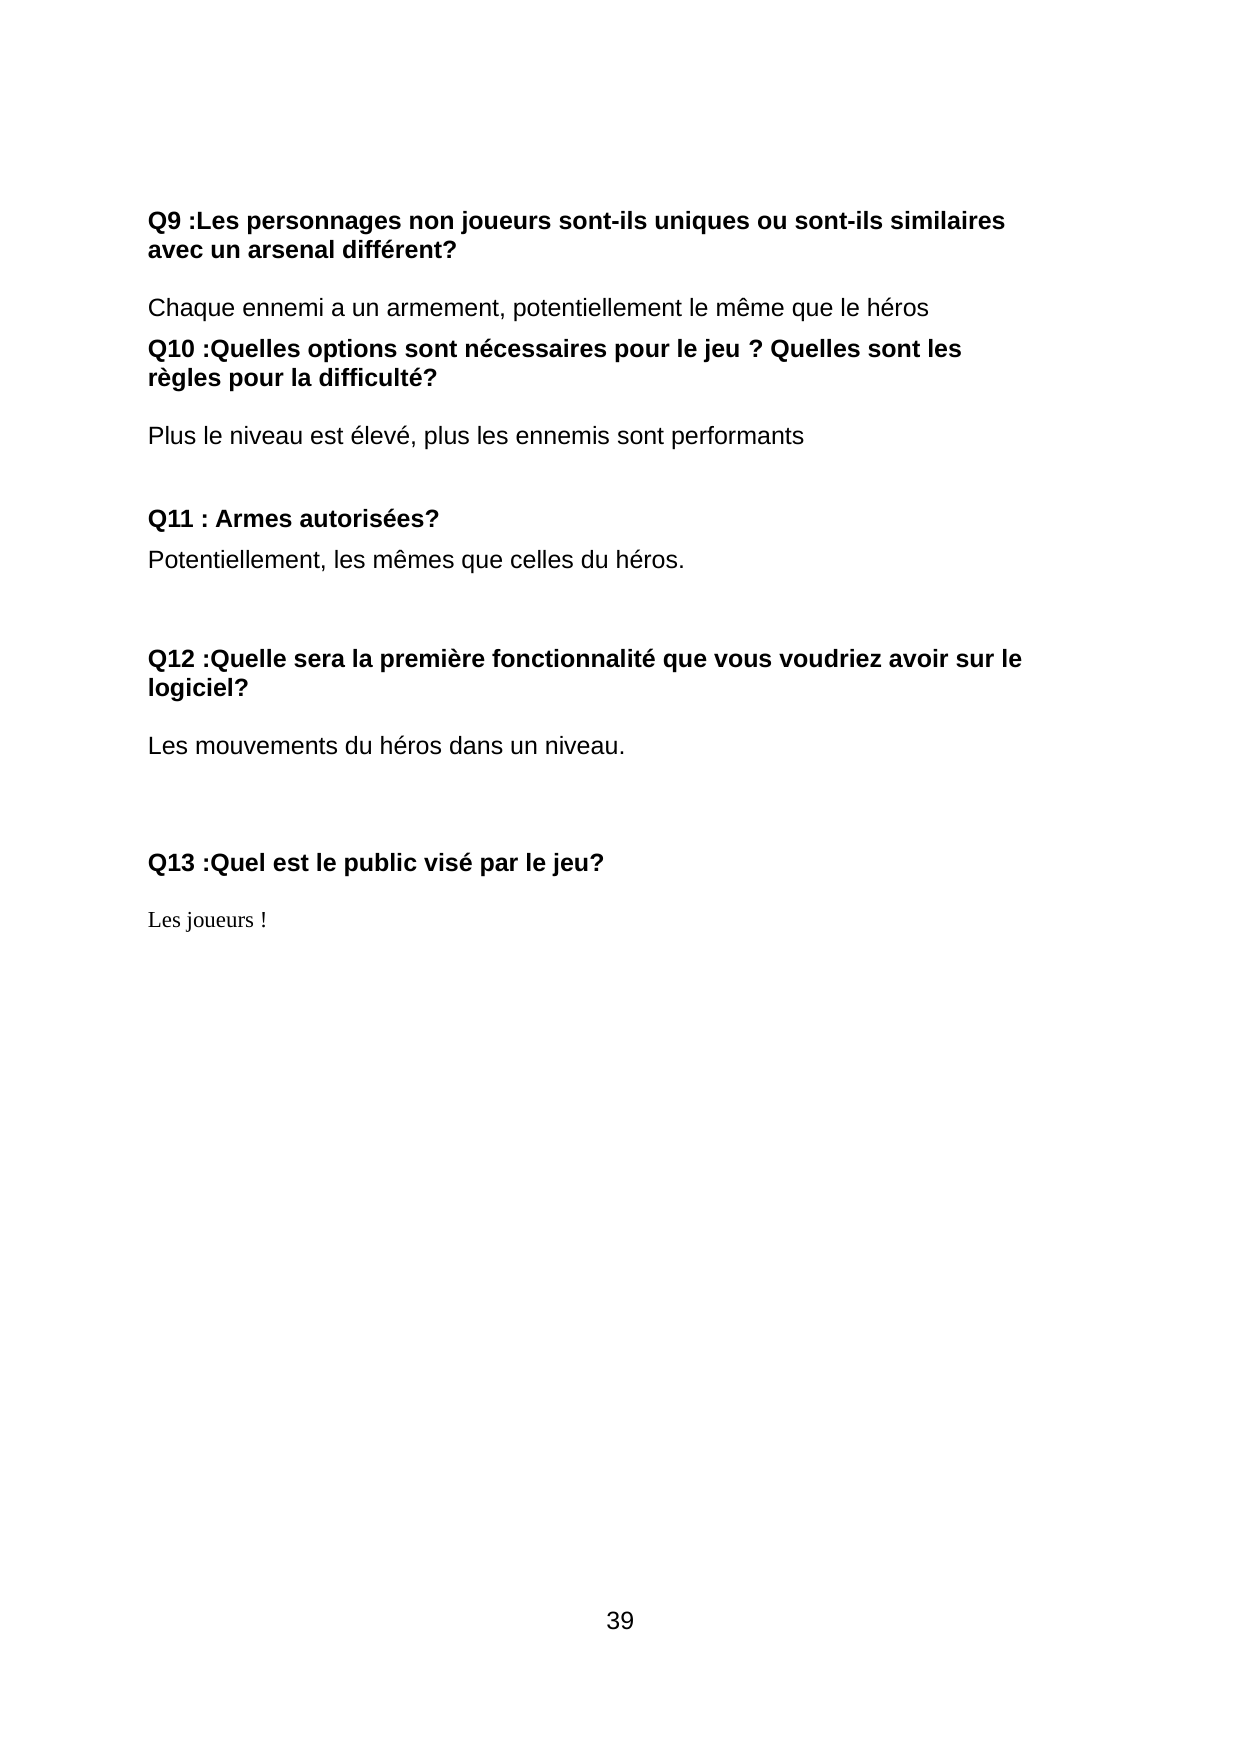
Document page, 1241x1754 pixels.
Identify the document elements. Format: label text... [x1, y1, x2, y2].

text Q13 :Quel est le public visé par le jeu? [148, 848, 1033, 876]
text Q9 :Les personnages non joueurs sont-ils uniques ou sont-ils similaires avec un arsenal différent? [148, 206, 1033, 263]
text Q10 :Quelles options sont nécessaires pour le jeu ? Quelles sont les règles pour la difficulté? [148, 334, 1033, 392]
text Q11 : Armes autorisées? [148, 503, 1093, 532]
text Les mouvements du héros dans un niveau. [148, 731, 1033, 760]
text Plus le niveau est élevé, plus les ennemis sont performants [148, 421, 1093, 450]
text Chaque ennemi a un armement, potentiellement le même que le héros [148, 293, 1093, 322]
text Q12 :Quelle sera la première fonctionnalité que vous voudriez avoir sur le logiciel? [148, 644, 1033, 702]
text Les joueurs ! [148, 906, 1093, 932]
text Potentiellement, les mêmes que celles du héros. [148, 545, 1093, 573]
